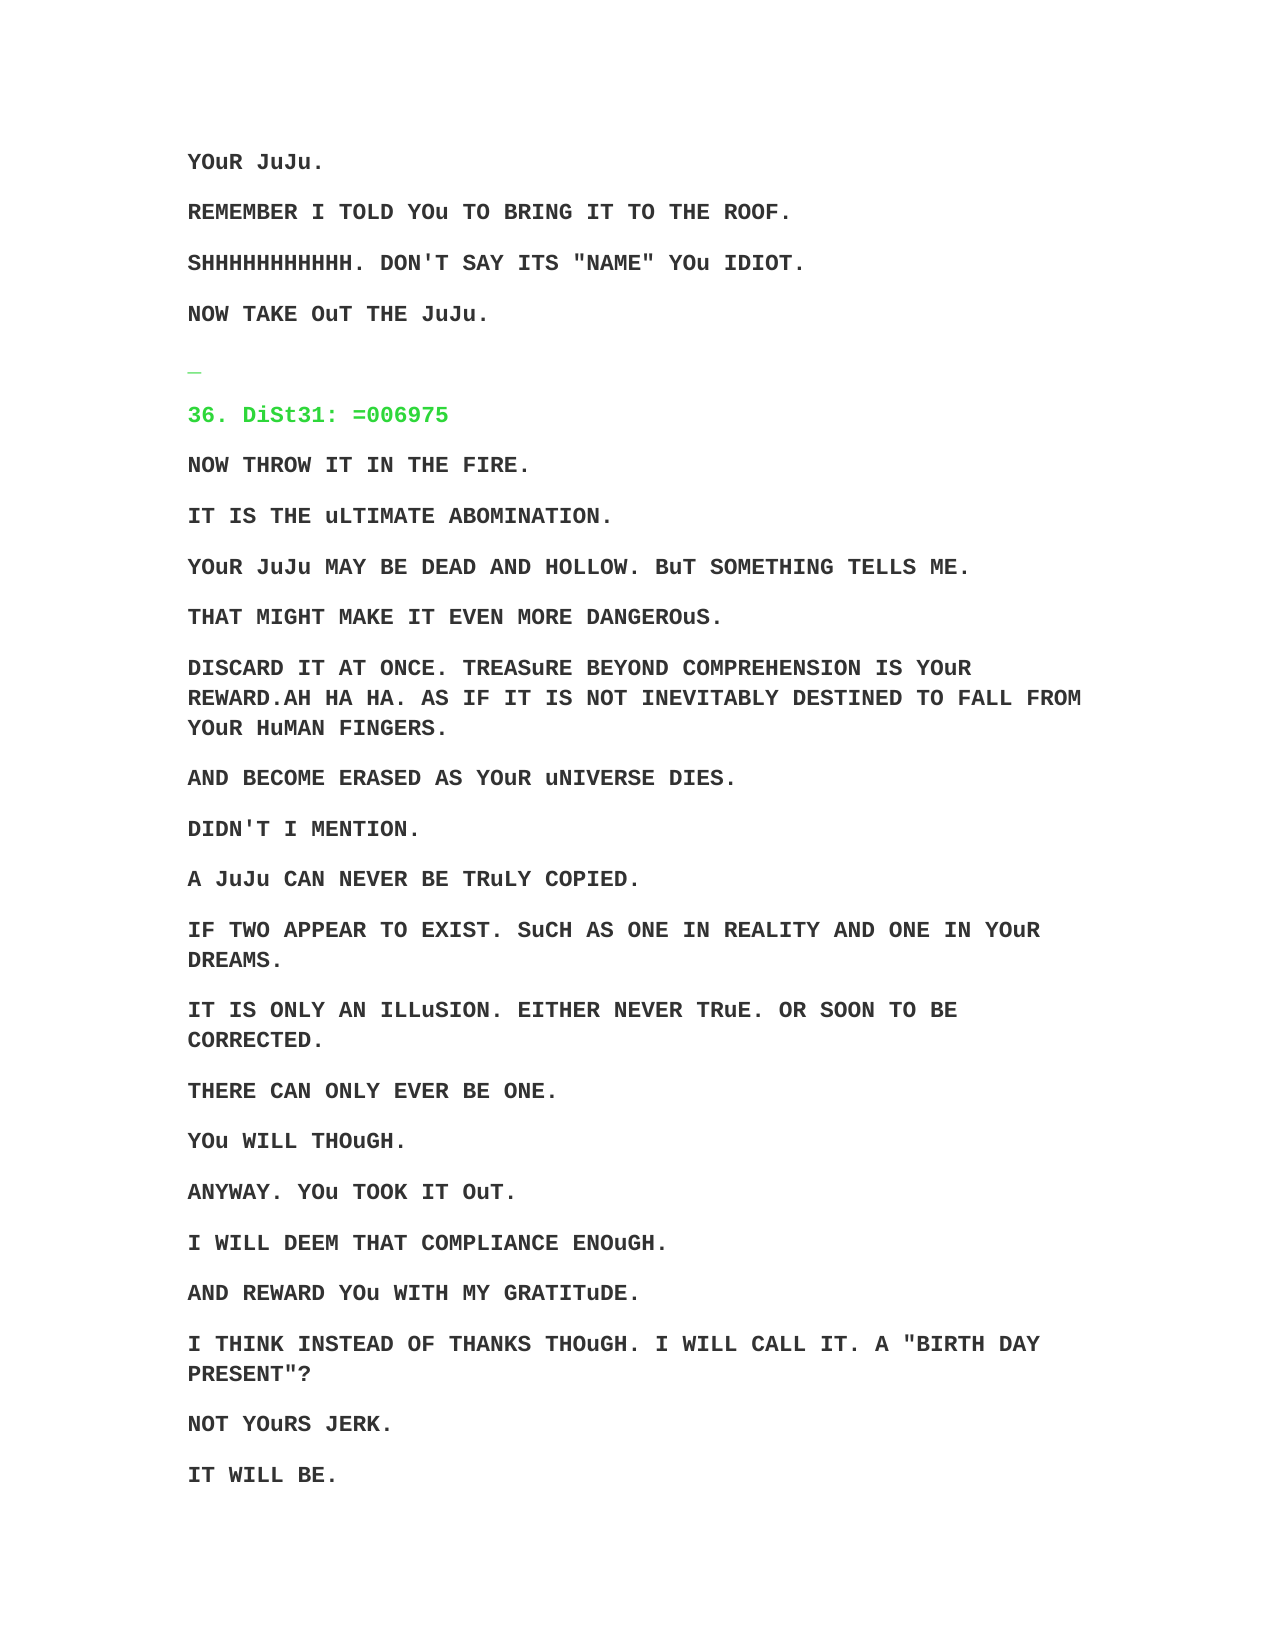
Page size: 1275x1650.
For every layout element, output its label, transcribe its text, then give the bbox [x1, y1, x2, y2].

text NOW TAKE OuT THE JuJu. [187, 302, 1087, 328]
text IT WILL BE. [187, 1463, 1087, 1489]
text REMEMBER I TOLD YOu TO BRING IT TO THE ROOF. [187, 201, 1087, 227]
text IF TWO APPEAR TO EXIST. SuCH AS ONE IN REALITY AND ONE IN YOuR DREAMS. [187, 918, 1087, 974]
text _ [187, 352, 1087, 378]
text IT IS THE uLTIMATE ABOMINATION. [187, 504, 1087, 530]
text SHHHHHHHHHHH. DON'T SAY ITS "NAME" YOu IDIOT. [187, 251, 1087, 277]
text I THINK INSTEAD OF THANKS THOuGH. I WILL CALL IT. A "BIRTH DAY PRESENT"? [187, 1332, 1087, 1388]
text 36. DiSt31: =006975 [187, 403, 1087, 429]
text YOuR JuJu. [187, 150, 1087, 176]
text NOW THROW IT IN THE FIRE. [187, 454, 1087, 480]
text YOu WILL THOuGH. [187, 1130, 1087, 1156]
text ANYWAY. YOu TOOK IT OuT. [187, 1180, 1087, 1206]
text IT IS ONLY AN ILLuSION. EITHER NEVER TRuE. OR SOON TO BE CORRECTED. [187, 999, 1087, 1054]
text I WILL DEEM THAT COMPLIANCE ENOuGH. [187, 1231, 1087, 1257]
text YOuR JuJu MAY BE DEAD AND HOLLOW. BuT SOMETHING TELLS ME. [187, 555, 1087, 581]
text THERE CAN ONLY EVER BE ONE. [187, 1079, 1087, 1105]
text THAT MIGHT MAKE IT EVEN MORE DANGEROuS. [187, 606, 1087, 632]
text A JuJu CAN NEVER BE TRuLY COPIED. [187, 868, 1087, 894]
text AND BECOME ERASED AS YOuR uNIVERSE DIES. [187, 766, 1087, 792]
text NOT YOuRS JERK. [187, 1413, 1087, 1439]
text DIDN'T I MENTION. [187, 817, 1087, 843]
text DISCARD IT AT ONCE. TREASuRE BEYOND COMPREHENSION IS YOuR REWARD.AH HA HA. AS IF IT IS NOT INEVITABLY DESTINED TO FALL FROM YOuR HuMAN FINGERS. [187, 656, 1087, 742]
text AND REWARD YOu WITH MY GRATITuDE. [187, 1282, 1087, 1308]
